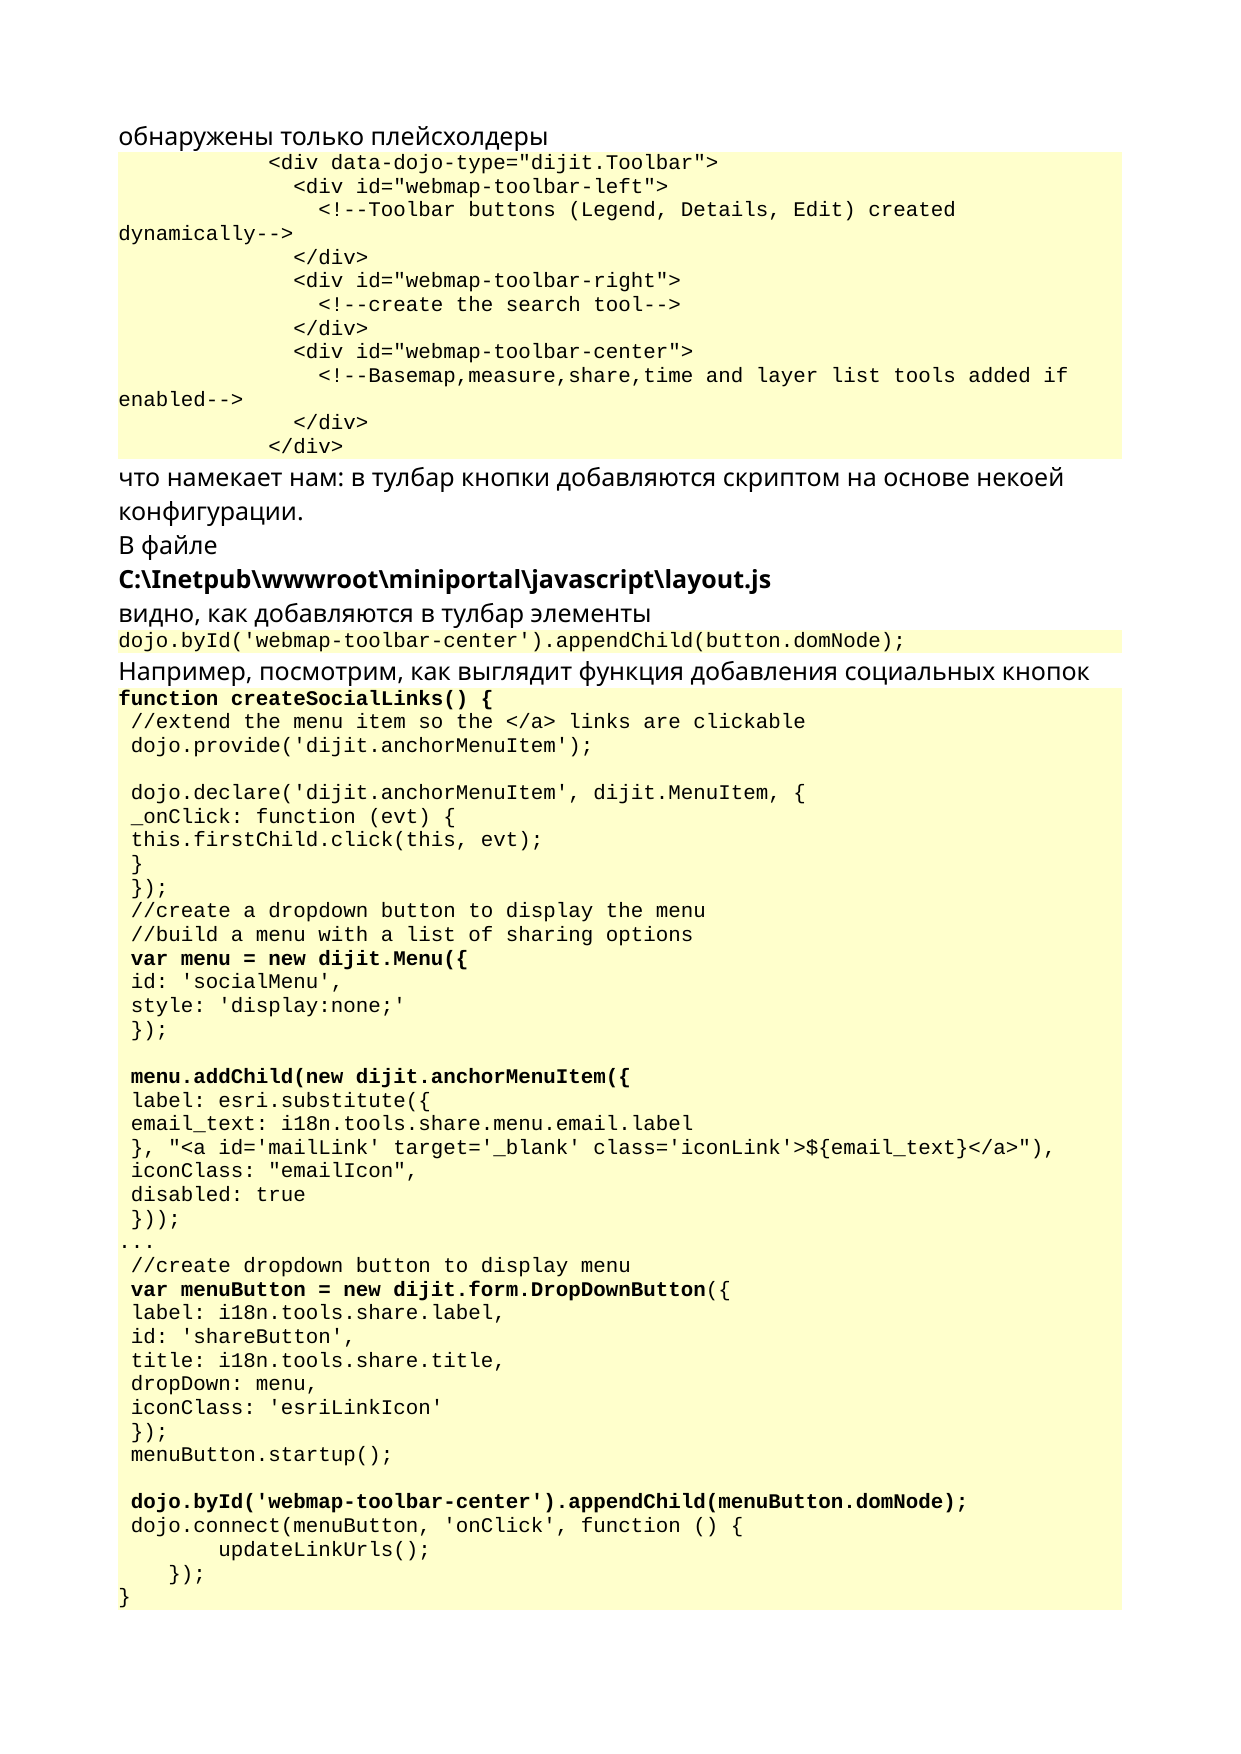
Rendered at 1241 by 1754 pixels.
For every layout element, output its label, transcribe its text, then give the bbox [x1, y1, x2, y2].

text dojo.byId('webmap-toolbar-center').appendChild(button.domNode); [118, 630, 1122, 653]
text что намекает нам: в тулбар кнопки добавляются скриптом на основе некоей конфигурации. [118, 459, 1122, 528]
text ... //create dropdown button to display menu var menuButton = new dijit.form.DropDownButton({ label: i18n.tools.share.label, id: 'shareButton', title: i18n.tools.share.title, dropDown: menu, iconClass: 'esriLinkIcon' }); menuButton.startup(); dojo.byId('webmap-toolbar-center').appendChild(menuButton.domNode); dojo.connect(menuButton, 'onClick', function () { updateLinkUrls(); }); } [118, 1231, 1122, 1610]
text function createSocialLinks() { //extend the menu item so the </a> links are clickable dojo.provide('dijit.anchorMenuItem'); dojo.declare('dijit.anchorMenuItem', dijit.MenuItem, { _onClick: function (evt) { this.firstChild.click(this, evt); } }); //create a dropdown button to display the menu //build a menu with a list of sharing options var menu = new dijit.Menu({ id: 'socialMenu', style: 'display:none;' }); menu.addChild(new dijit.anchorMenuItem({ label: esri.substitute({ email_text: i18n.tools.share.menu.email.label }, "<a id='mailLink' target='_blank' class='iconLink'>${email_text}</a>"), iconClass: "emailIcon", disabled: true })); [118, 688, 1122, 1231]
text Например, посмотрим, как выглядит функция добавления социальных кнопок [118, 653, 1122, 688]
text C:\Inetpub\wwwroot\miniportal\javascript\layout.js [118, 562, 1122, 596]
text обнаружены только плейсхолдеры [118, 118, 1122, 152]
text В файле [118, 528, 1122, 562]
text <div data-dojo-type="dijit.Toolbar"> <div id="webmap-toolbar-left"> <!--Toolbar buttons (Legend, Details, Edit) created dynamically--> </div> <div id="webmap-toolbar-right"> <!--create the search tool--> </div> <div id="webmap-toolbar-center"> <!--Basemap,measure,share,time and layer list tools added if enabled--> </div> </div> [118, 152, 1122, 459]
text видно, как добавляются в тулбар элементы [118, 596, 1122, 630]
